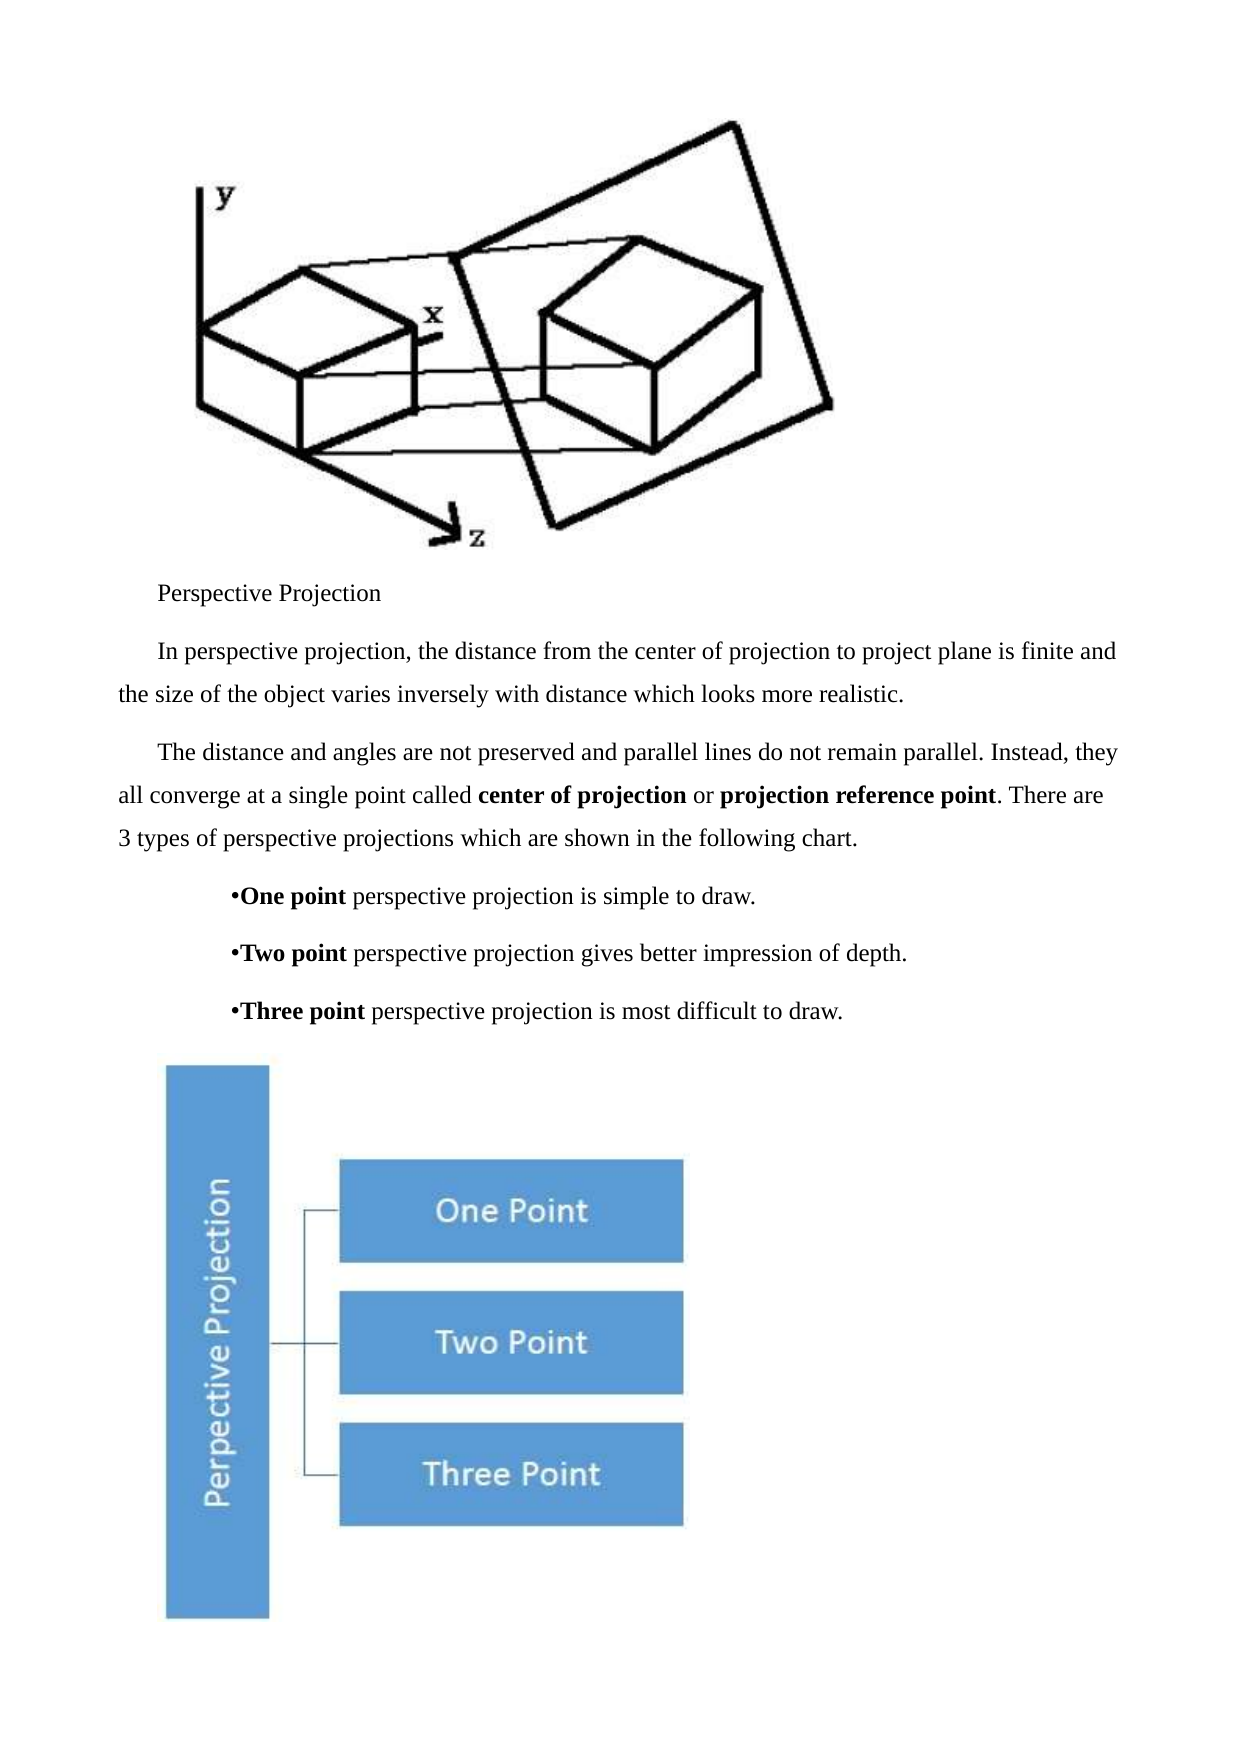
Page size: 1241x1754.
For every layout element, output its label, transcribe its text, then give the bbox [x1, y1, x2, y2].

text In perspective projection, the distance from the center of projection to project plane is finite and the size of the object varies inversely with distance which looks more realistic. [118, 636, 1122, 708]
text The distance and angles are not preserved and parallel lines do not remain parallel. Instead, they all converge at a single point called center of projection or projection reference point. There are 3 types of perspective projections which are shown in the following chart. [118, 737, 1122, 852]
list Two point perspective projection gives better impression of depth. [118, 938, 1122, 967]
text Perspective Projection [118, 578, 1122, 607]
picture [157, 1053, 690, 1622]
picture [157, 118, 836, 550]
list Three point perspective projection is most difficult to draw. [118, 996, 1122, 1025]
list One point perspective projection is simple to draw. [118, 881, 1122, 909]
